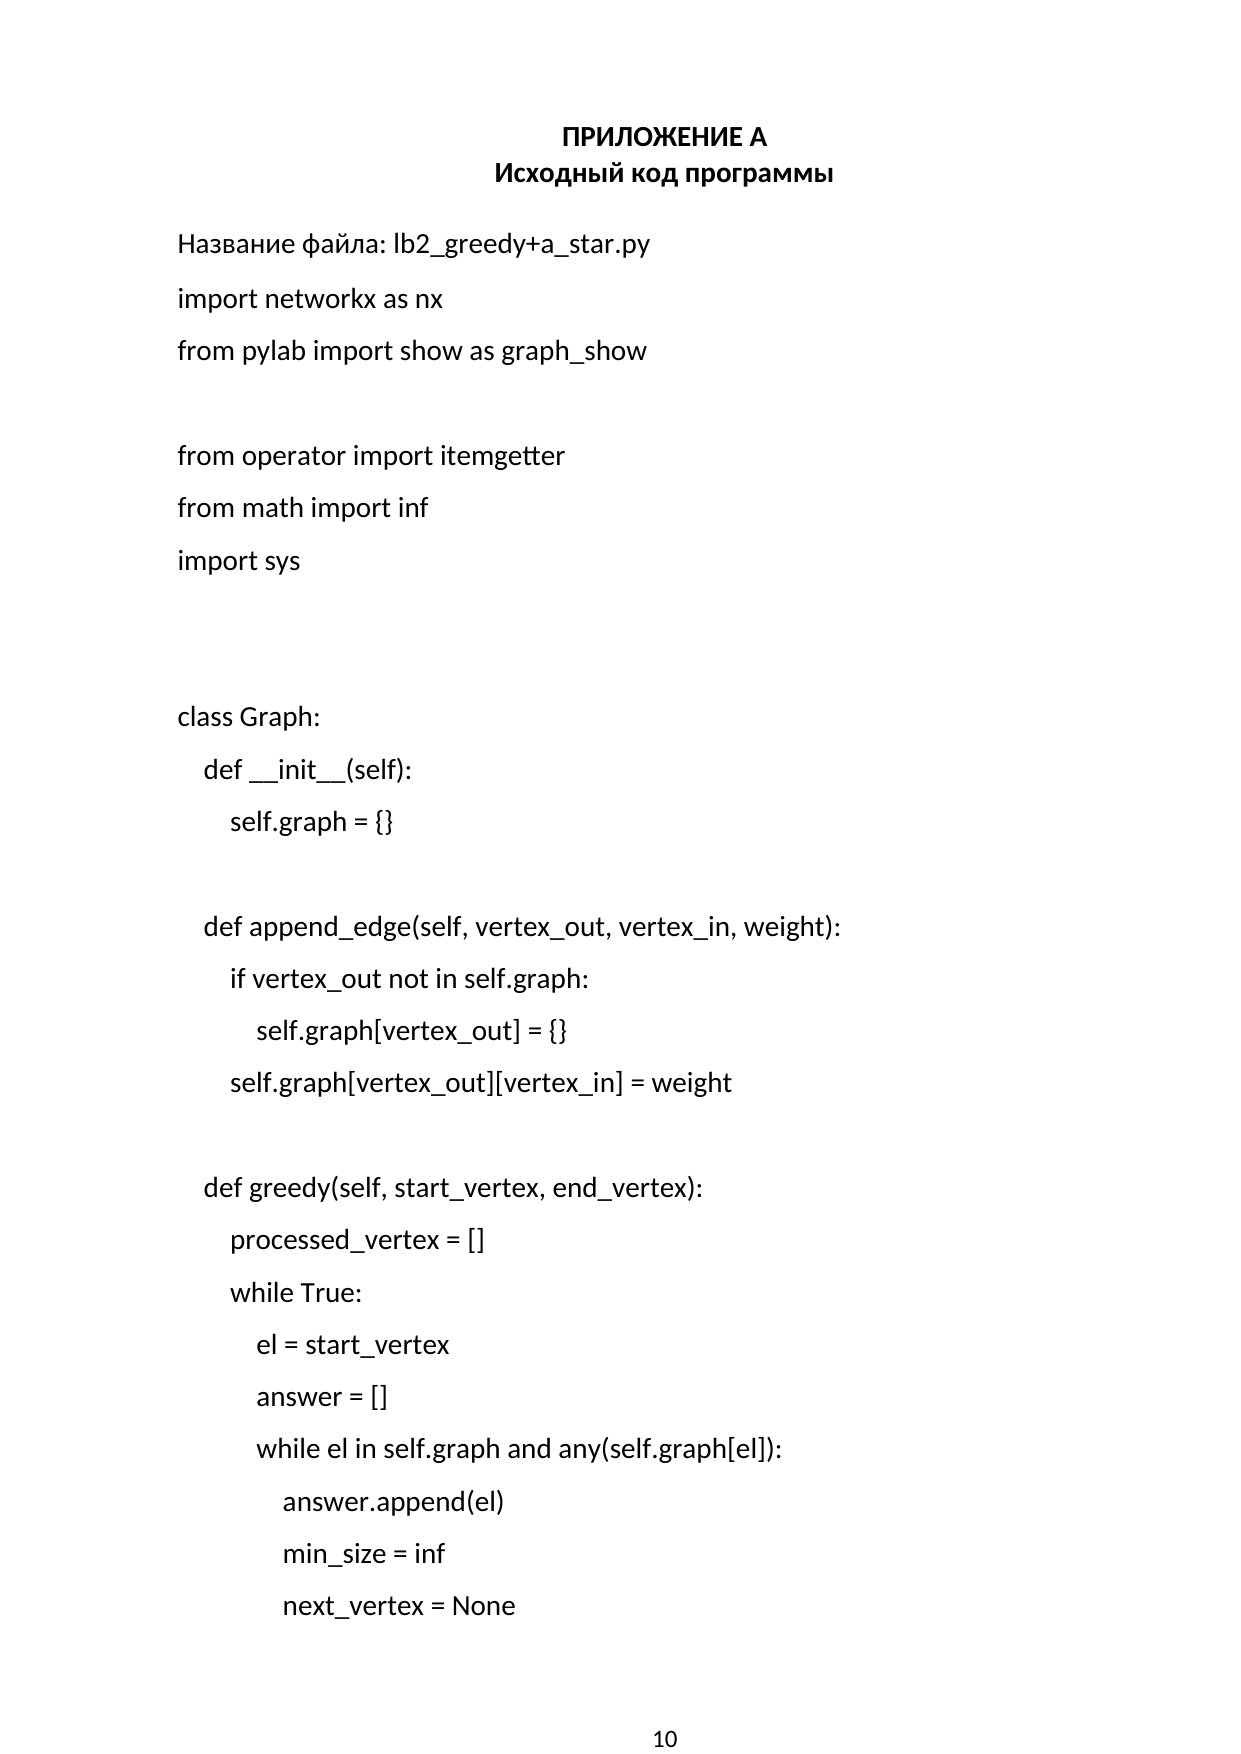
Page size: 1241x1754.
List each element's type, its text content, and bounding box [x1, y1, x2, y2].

text import sys [177, 542, 1152, 577]
text def __init__(self): [177, 751, 1152, 786]
text answer.append(el) [177, 1483, 1152, 1518]
text from pylab import show as graph_show [177, 332, 1152, 368]
text answer = [] [177, 1378, 1152, 1414]
text class Graph: [177, 698, 1152, 734]
text self.graph[vertex_out] = {} [177, 1012, 1152, 1048]
text while True: [177, 1274, 1152, 1309]
text min_size = inf [177, 1535, 1152, 1571]
text el = start_vertex [177, 1326, 1152, 1362]
text next_vertex = None [177, 1587, 1152, 1623]
text while el in self.graph and any(self.graph[el]): [177, 1431, 1152, 1466]
text Исходный код программы [177, 154, 1152, 189]
text processed_vertex = [] [177, 1221, 1152, 1257]
text if vertex_out not in self.graph: [177, 960, 1152, 996]
text self.graph = {} [177, 803, 1152, 839]
text from operator import itemgetter [177, 437, 1152, 473]
text import networkx as nx [177, 280, 1152, 316]
text ПРИЛОЖЕНИЕ А [177, 118, 1152, 154]
text def greedy(self, start_vertex, end_vertex): [177, 1169, 1152, 1205]
text def append_edge(self, vertex_out, vertex_in, weight): [177, 908, 1152, 943]
text self.graph[vertex_out][vertex_in] = weight [177, 1064, 1152, 1100]
text from math import inf [177, 489, 1152, 525]
text Название файла: lb2_greedy+a_star.py [177, 225, 1152, 261]
